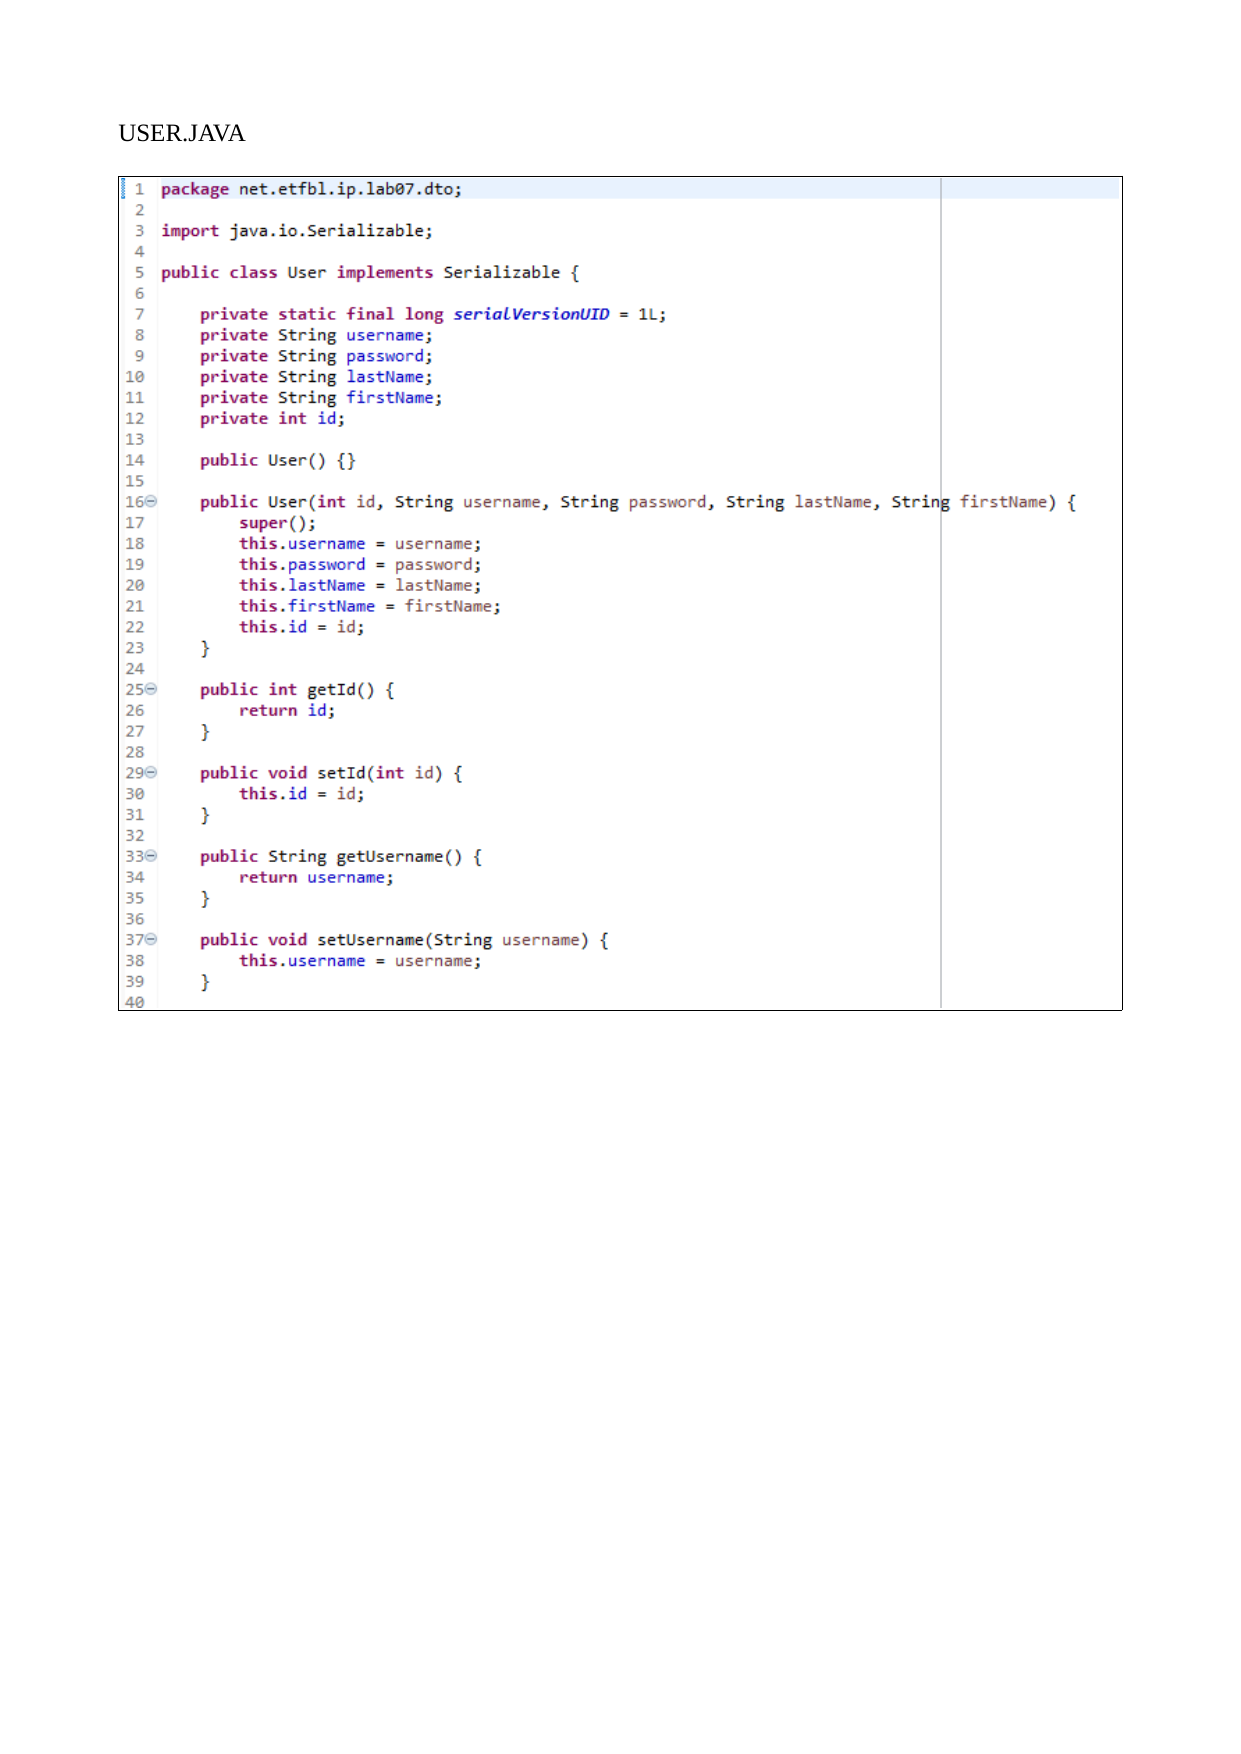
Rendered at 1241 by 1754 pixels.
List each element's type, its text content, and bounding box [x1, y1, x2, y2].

text USER.JAVA [118, 118, 1122, 147]
picture [121, 178, 1119, 1008]
